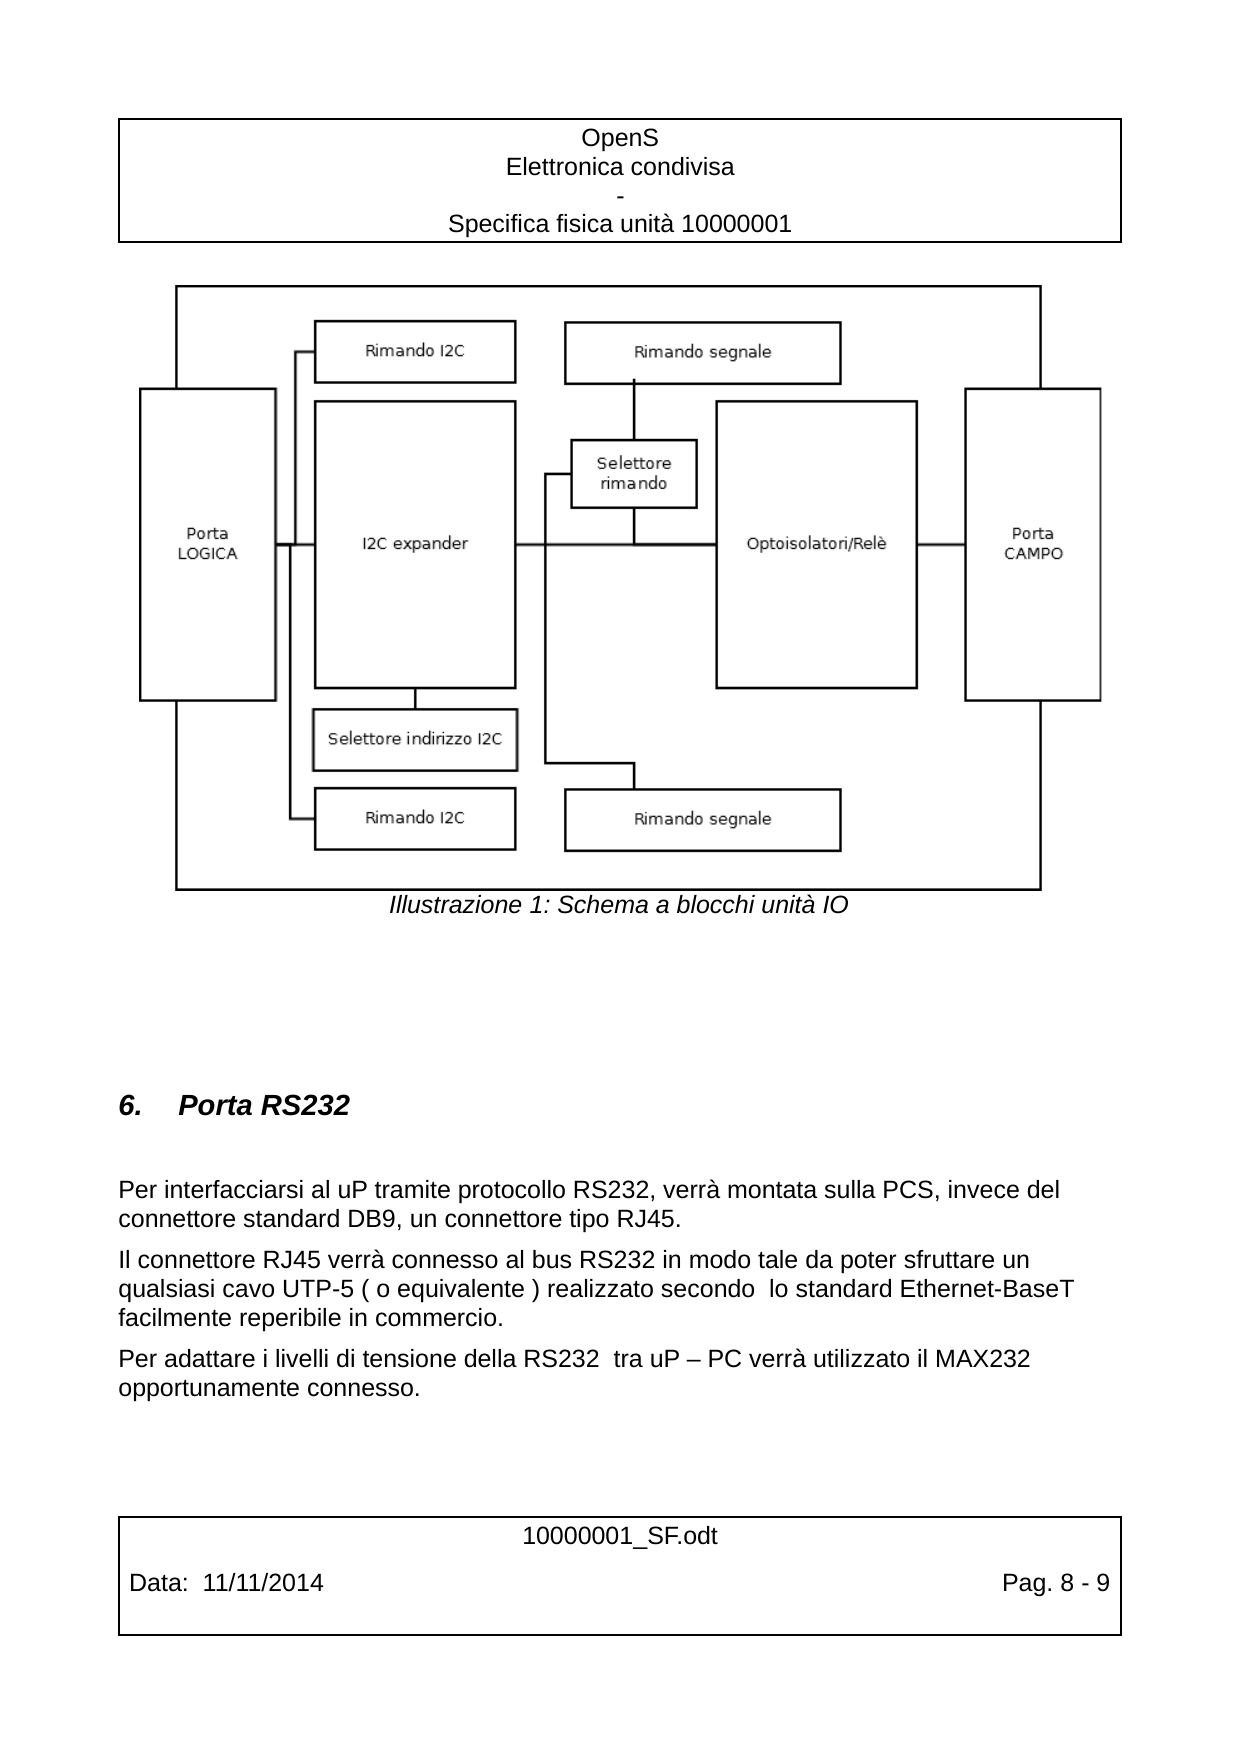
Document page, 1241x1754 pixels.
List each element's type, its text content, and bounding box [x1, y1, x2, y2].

text Illustrazione 1: Schema a blocchi unità IO [139, 891, 1101, 919]
subtitle Porta RS232 [118, 1088, 1122, 1121]
text Per interfacciarsi al uP tramite protocollo RS232, verrà montata sulla PCS, invece del connettore standard DB9, un connettore tipo RJ45. [118, 1175, 1122, 1232]
text Il connettore RJ45 verrà connesso al bus RS232 in modo tale da poter sfruttare un qualsiasi cavo UTP-5 ( o equivalente ) realizzato secondo lo standard Ethernet-BaseT facilmente reperibile in commercio. [118, 1245, 1122, 1331]
picture [139, 285, 1102, 891]
text Per adattare i livelli di tensione della RS232 tra uP – PC verrà utilizzato il MAX232 opportunamente connesso. [118, 1344, 1121, 1401]
